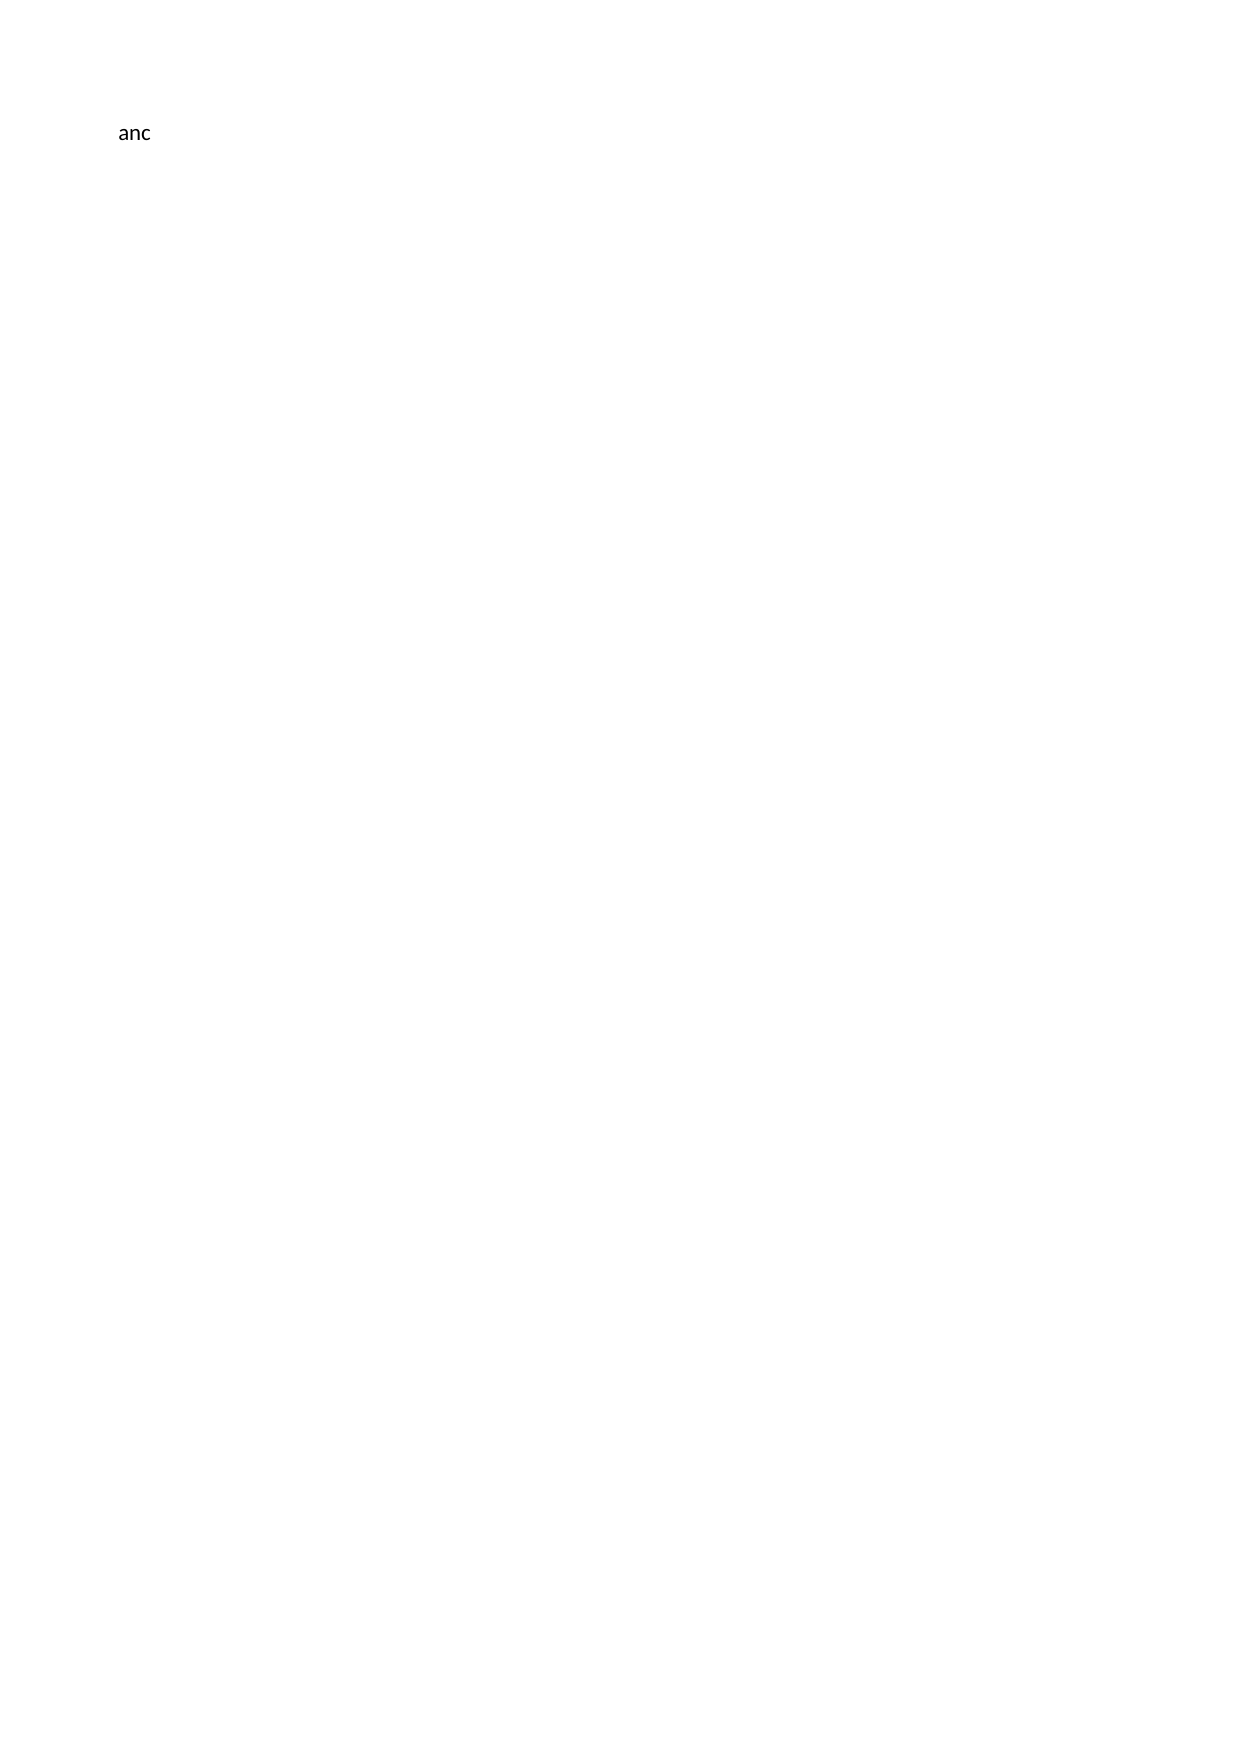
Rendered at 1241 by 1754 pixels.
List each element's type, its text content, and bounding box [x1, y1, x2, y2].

text anc [118, 118, 1122, 146]
